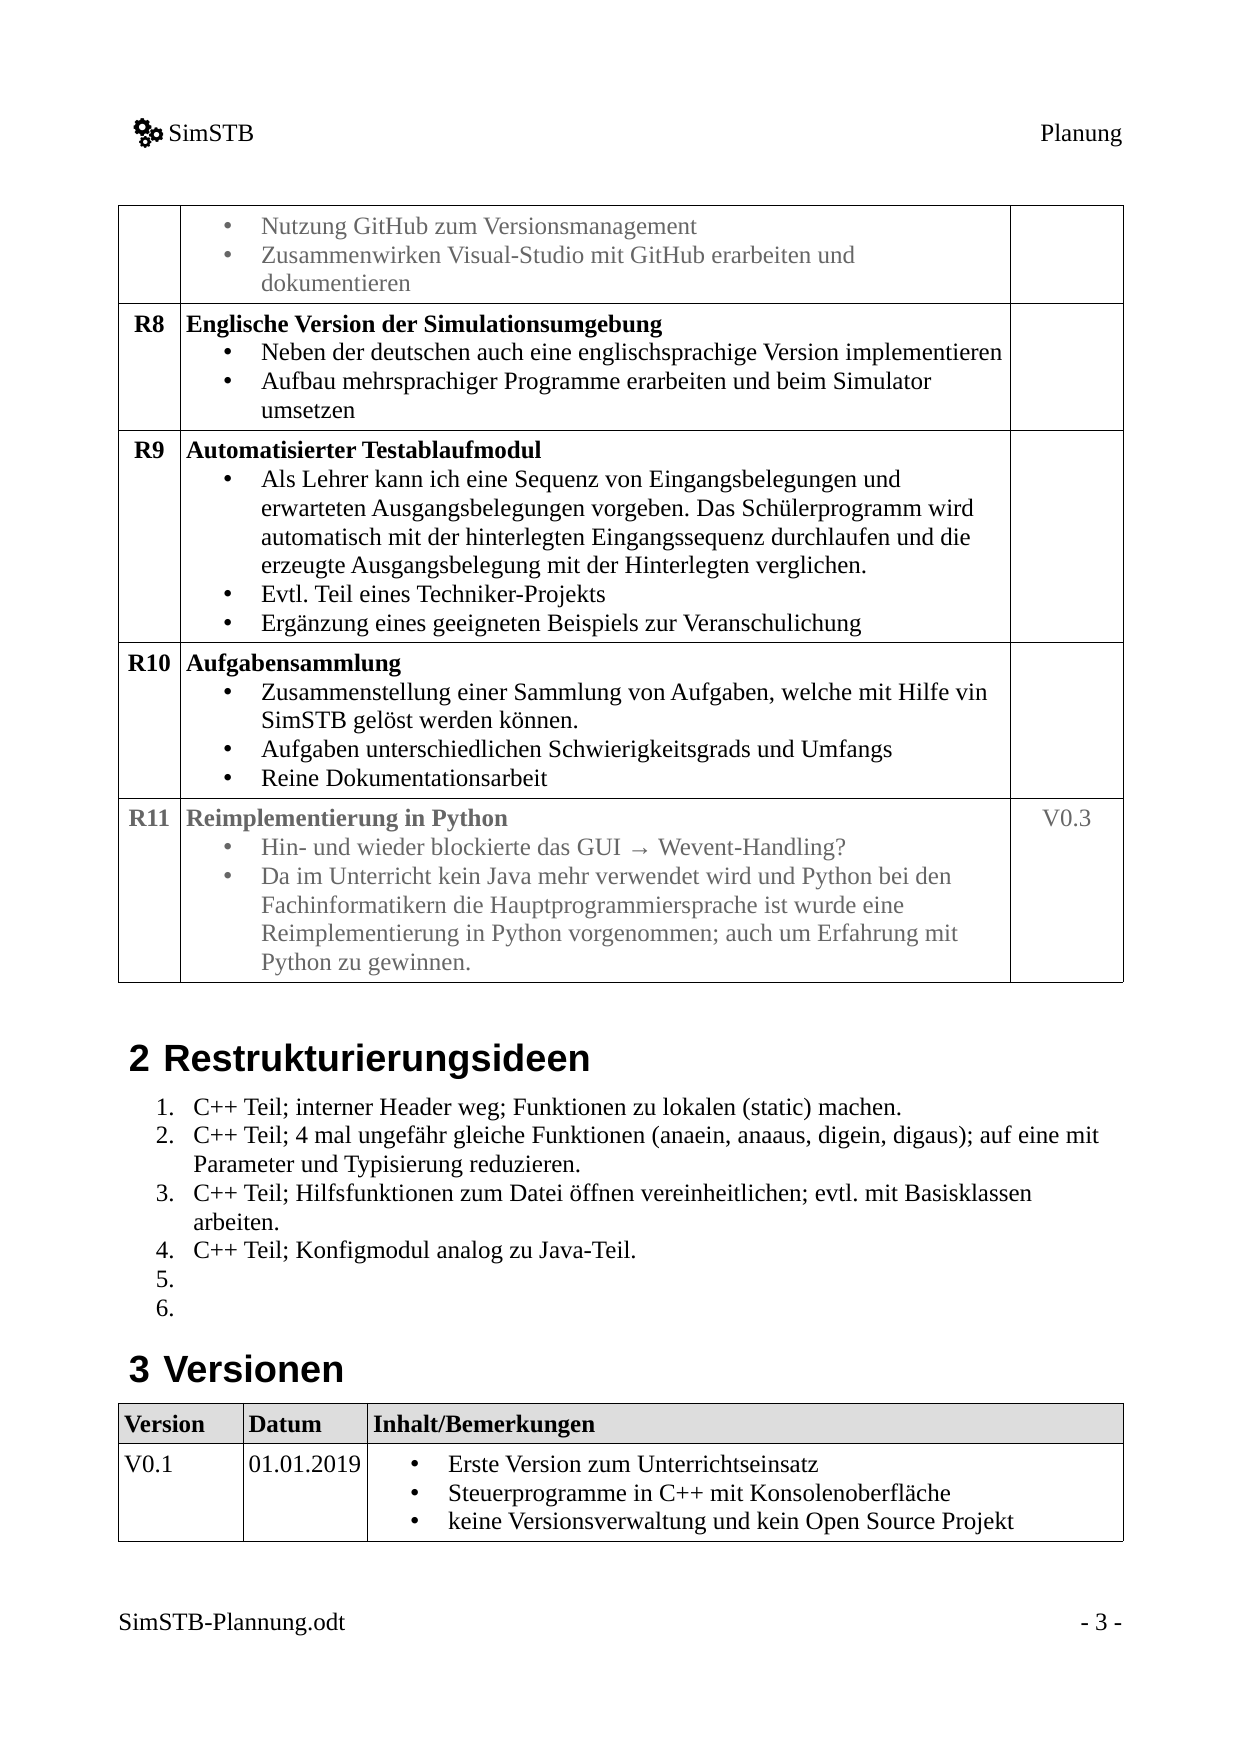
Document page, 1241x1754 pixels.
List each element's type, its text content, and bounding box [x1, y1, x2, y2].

table_cell Aufgabensammlung Zusammenstellung einer Sammlung von Aufgaben, welche mit Hilfe vin SimSTB gelöst werden können. Aufgaben unterschiedlichen Schwierigkeitsgrads und Umfangs Reine Dokumentationsarbeit [181, 643, 1010, 798]
table_cell Erste Version zum Unterrichtseinsatz Steuerprogramme in C++ mit Konsolenoberfläche keine Versionsverwaltung und kein Open Source Projekt [368, 1444, 1123, 1541]
list C++ Teil; Konfigmodul analog zu Java-Teil. [156, 1235, 1122, 1264]
table_cell 01.01.2019 [244, 1444, 367, 1541]
table_cell [1011, 431, 1123, 642]
list C++ Teil; Hilfsfunktionen zum Datei öffnen vereinheitlichen; evtl. mit Basisklassen arbeiten. [156, 1178, 1122, 1235]
table_cell R11 [119, 799, 180, 982]
table_cell V0.1 [119, 1444, 243, 1541]
picture [133, 118, 164, 148]
table_cell R10 [119, 643, 180, 798]
subtitle Restrukturierungsideen [118, 1036, 1122, 1079]
subtitle Versionen [118, 1347, 1122, 1390]
table_cell GitHub-Veröffentlichung In Github als Freeware-Projekt anlegen Nutzung GitHub zum Versionsmanagement Zusammenwirken Visual-Studio mit GitHub erarbeiten und dokumentieren [181, 206, 1010, 303]
table_cell [1011, 206, 1123, 303]
table_cell Automatisierter Testablaufmodul Als Lehrer kann ich eine Sequenz von Eingangsbelegungen und erwarteten Ausgangsbelegungen vorgeben. Das Schülerprogramm wird automatisch mit der hinterlegten Eingangssequenz durchlaufen und die erzeugte Ausgangsbelegung mit der Hinterlegten verglichen. Evtl. Teil eines Techniker-Projekts Ergänzung eines geeigneten Beispiels zur Veranschulichung [181, 431, 1010, 642]
table_cell [1011, 304, 1123, 429]
table_header Inhalt/Bemerkungen [368, 1404, 1123, 1443]
table_header Datum [244, 1404, 367, 1443]
table_cell [1011, 643, 1123, 798]
list C++ Teil; interner Header weg; Funktionen zu lokalen (static) machen. [156, 1092, 1122, 1120]
table_cell [119, 206, 180, 303]
table_cell R9 [119, 431, 180, 642]
table_cell Reimplementierung in Python Hin- und wieder blockierte das GUI → Wevent-Handling? Da im Unterricht kein Java mehr verwendet wird und Python bei den Fachinformatikern die Hauptprogrammiersprache ist wurde eine Reimplementierung in Python vorgenommen; auch um Erfahrung mit Python zu gewinnen. [181, 799, 1010, 982]
table_cell R8 [119, 304, 180, 429]
list C++ Teil; 4 mal ungefähr gleiche Funktionen (anaein, anaaus, digein, digaus); auf eine mit Parameter und Typisierung reduzieren. [156, 1120, 1122, 1178]
table_header Version [119, 1404, 243, 1443]
table_cell V0.3 [1011, 799, 1123, 982]
table_cell Englische Version der Simulationsumgebung Neben der deutschen auch eine englischsprachige Version implementieren Aufbau mehrsprachiger Programme erarbeiten und beim Simulator umsetzen [181, 304, 1010, 429]
